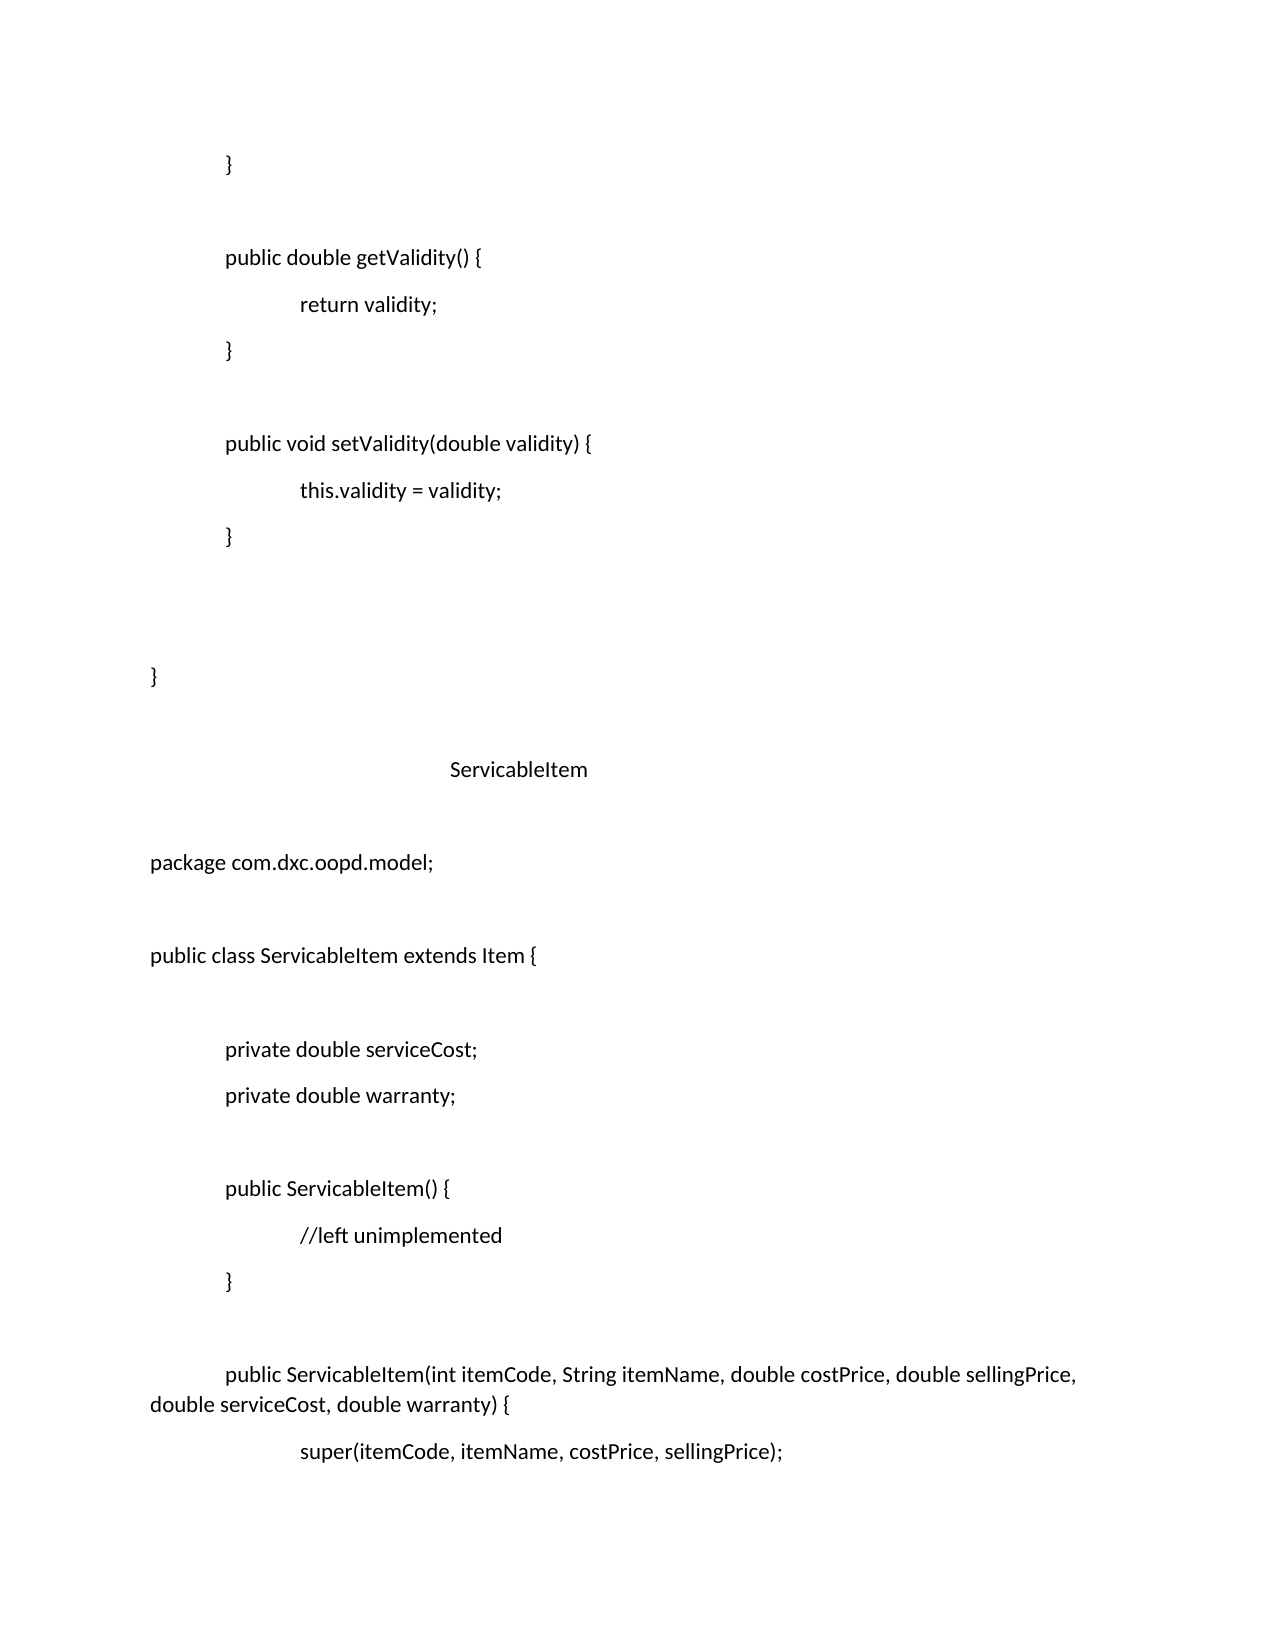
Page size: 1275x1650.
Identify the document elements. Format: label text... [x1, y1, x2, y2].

text package com.dxc.oopd.model; [150, 848, 1125, 876]
text ServicableItem [450, 755, 1125, 783]
text super(itemCode, itemName, costPrice, sellingPrice); [150, 1437, 1125, 1465]
text } [150, 522, 1125, 551]
text this.validity = validity; [150, 476, 1125, 504]
text public ServicableItem() { [150, 1174, 1125, 1202]
text //left unimplemented [150, 1221, 1125, 1249]
text public void setValidity(double validity) { [150, 429, 1125, 457]
text } [150, 150, 1125, 178]
text public class ServicableItem extends Item { [150, 942, 1125, 969]
text } [150, 336, 1125, 364]
text public ServicableItem(int itemCode, String itemName, double costPrice, double sellingPrice, double serviceCost, double warranty) { [150, 1361, 1125, 1418]
text public double getValidity() { [150, 243, 1125, 271]
text private double serviceCost; [150, 1035, 1125, 1063]
text private double warranty; [150, 1081, 1125, 1109]
text } [150, 662, 1125, 690]
text return validity; [150, 290, 1125, 318]
text } [150, 1267, 1125, 1296]
